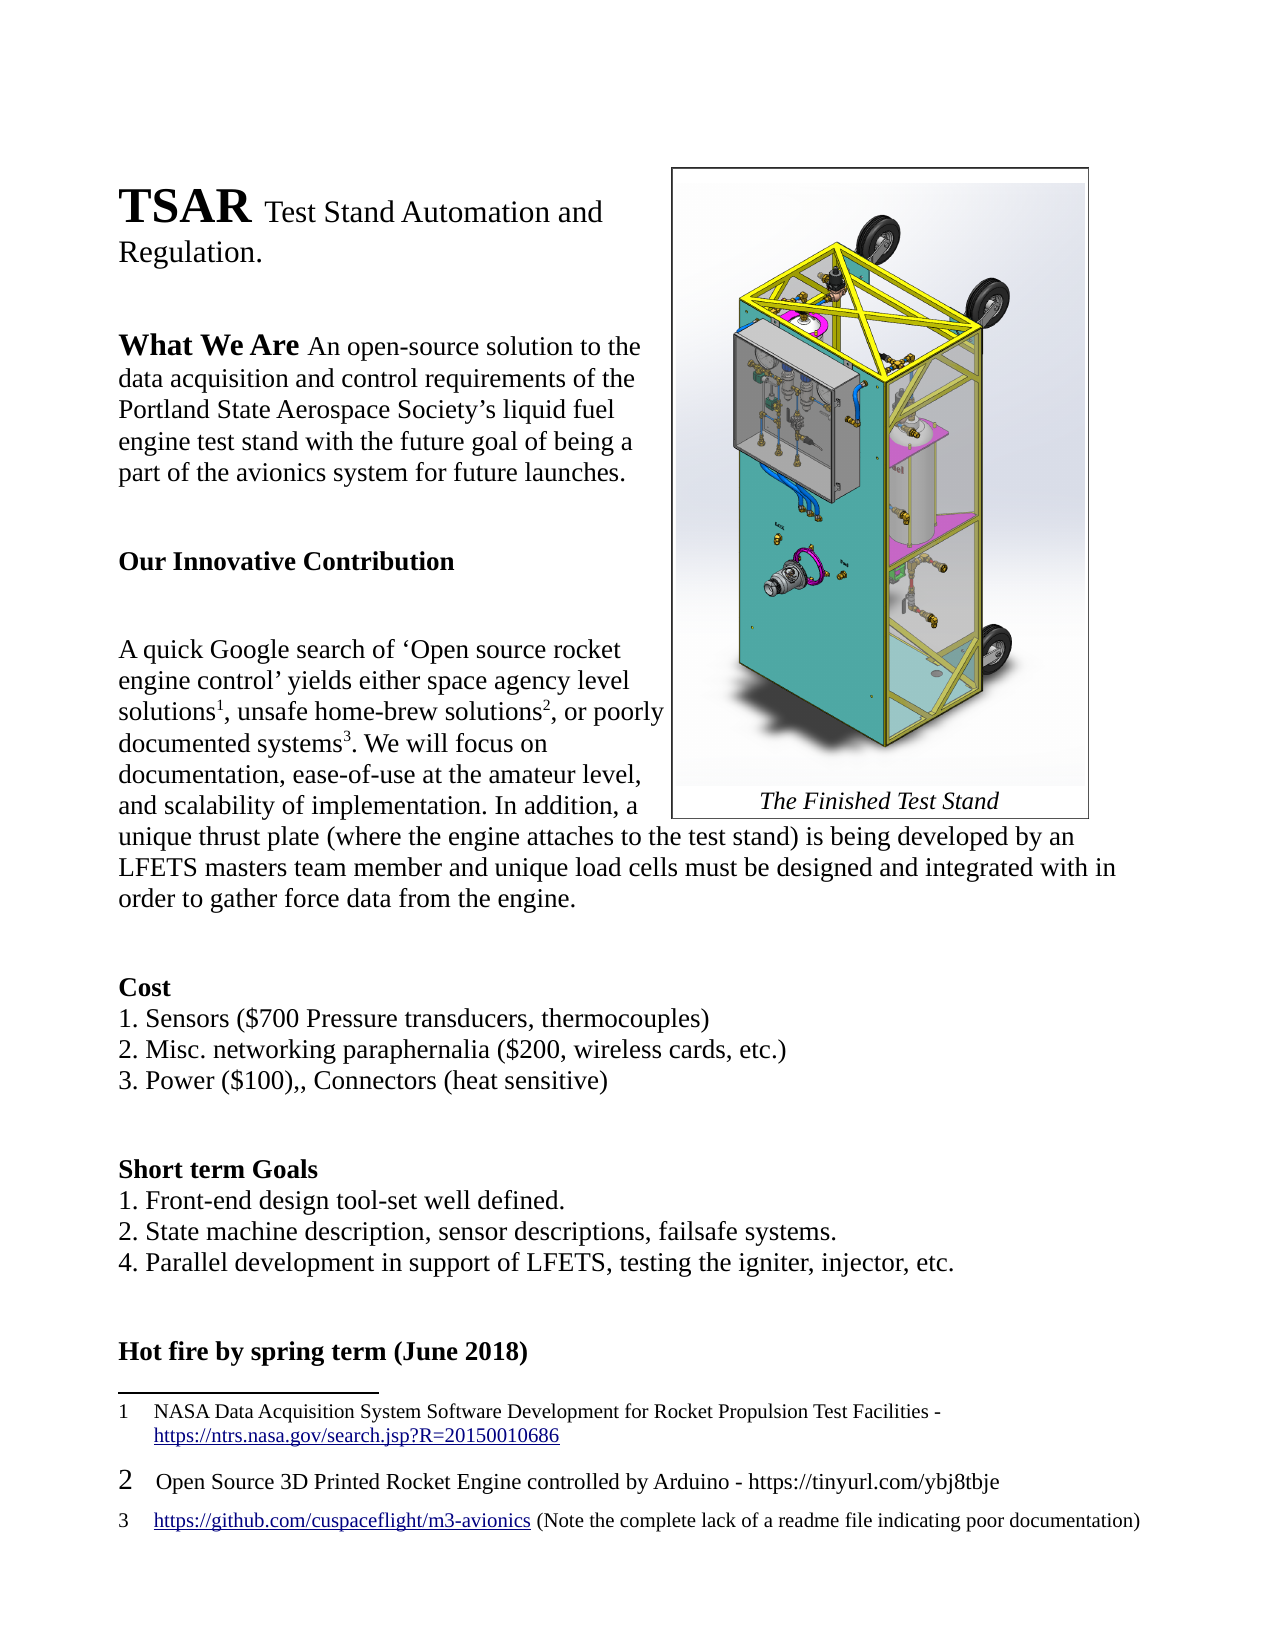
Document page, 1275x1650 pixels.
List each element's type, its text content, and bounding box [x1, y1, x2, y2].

text Cost [118, 971, 1157, 1002]
subtitle Open Source 3D Printed Rocket Engine controlled by Arduino - https://tinyurl.com/ybj8tbje [118, 1462, 1157, 1495]
text https://github.com/cuspaceflight/m3-avionics (Note the complete lack of a readme file indicating poor documentation) [118, 1508, 1157, 1532]
text TSAR Test Stand Automation and Regulation. [118, 176, 671, 269]
text 2. State machine description, sensor descriptions, failsafe systems. [118, 1215, 1157, 1247]
text The Finished Test Stand [676, 786, 1085, 815]
text 4. Parallel development in support of LFETS, testing the igniter, injector, etc. [118, 1247, 1157, 1278]
picture [675, 183, 1085, 786]
text Short term Goals [118, 1153, 1157, 1184]
text 2. Misc. networking paraphernalia ($200, wireless cards, etc.) [118, 1033, 1157, 1064]
text What We Are An open-source solution to the data acquisition and control requirements of the Portland State Aerospace Society’s liquid fuel engine test stand with the future goal of being a part of the avionics system for future launches. [118, 327, 671, 487]
text [1090, 176, 1157, 269]
text 1. Sensors ($700 Pressure transducers, thermocouples) [118, 1002, 1157, 1033]
text 1. Front-end design tool-set well defined. [118, 1184, 1157, 1215]
text Hot fire by spring term (June 2018) [118, 1335, 1157, 1366]
text Our Innovative Contribution [118, 544, 671, 576]
text NASA Data Acquisition System Software Development for Rocket Propulsion Test Facilities - https://ntrs.nasa.gov/search.jsp?R=20150010686 [118, 1399, 1157, 1447]
text 3. Power ($100),, Connectors (heat sensitive) [118, 1064, 1157, 1096]
text [1090, 544, 1157, 576]
text [1090, 327, 1157, 487]
text A quick Google search of ‘Open source rocket engine control’ yields either space agency level solutions, unsafe home-brew solutions, or poorly documented systems. We will focus on documentation, ease-of-use at the amateur level, and scalability of implementation. In addition, a unique thrust plate (where the engine attaches to the test stand) is being developed by an LFETS masters team member and unique load cells must be designed and integrated with in order to gather force data from the engine. [118, 633, 1157, 913]
